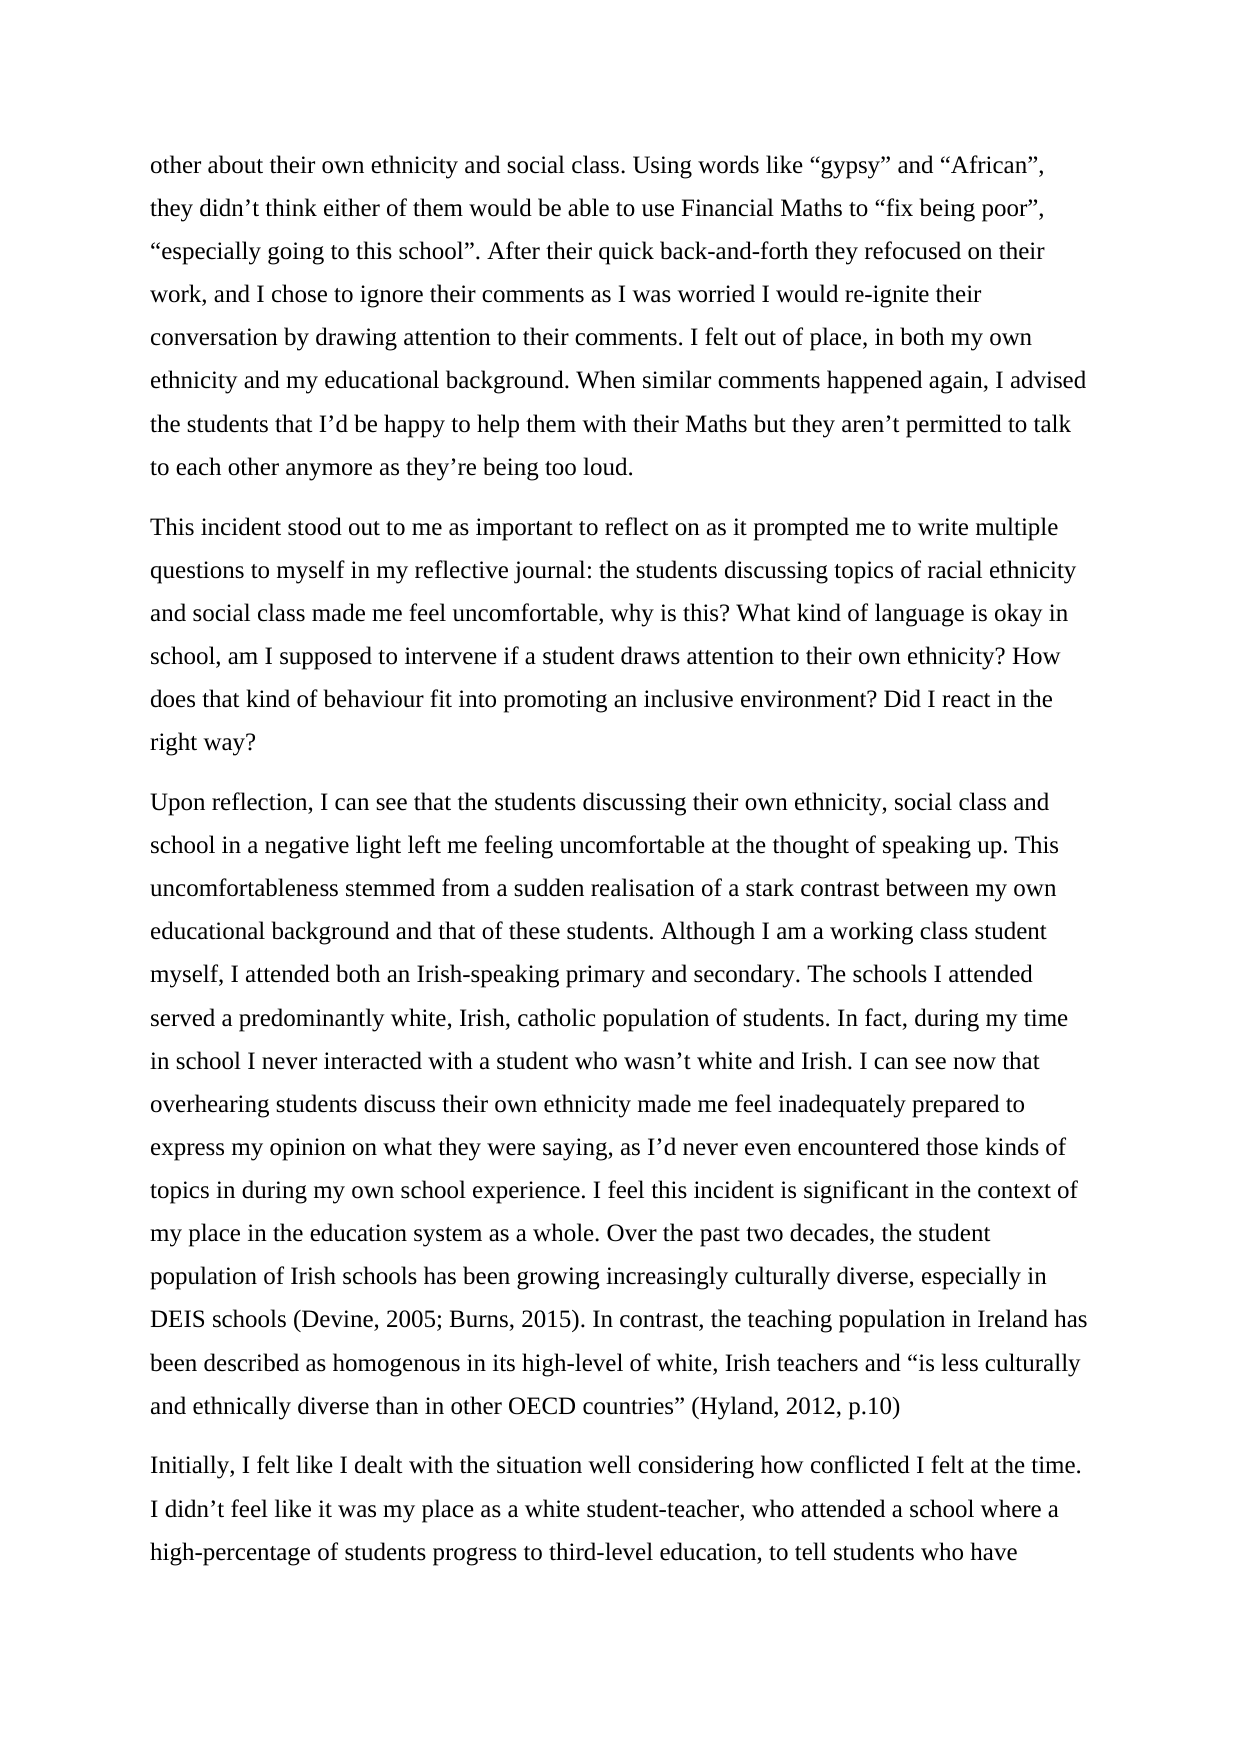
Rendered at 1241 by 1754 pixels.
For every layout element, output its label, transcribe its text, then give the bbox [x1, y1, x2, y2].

text other about their own ethnicity and social class. Using words like “gypsy” and “African”, they didn’t think either of them would be able to use Financial Maths to “fix being poor”, “especially going to this school”. After their quick back-and-forth they refocused on their work, and I chose to ignore their comments as I was worried I would re-ignite their conversation by drawing attention to their comments. I felt out of place, in both my own ethnicity and my educational background. When similar comments happened again, I advised the students that I’d be happy to help them with their Maths but they aren’t permitted to talk to each other anymore as they’re being too loud. [150, 150, 1090, 481]
text This incident stood out to me as important to reflect on as it prompted me to write multiple questions to myself in my reflective journal: the students discussing topics of racial ethnicity and social class made me feel uncomfortable, why is this? What kind of language is okay in school, am I supposed to intervene if a student draws attention to their own ethnicity? How does that kind of behaviour fit into promoting an inclusive environment? Did I react in the right way? [150, 512, 1090, 756]
text Initially, I felt like I dealt with the situation well considering how conflicted I felt at the time. I didn’t feel like it was my place as a white student-teacher, who attended a school where a high-percentage of students progress to third-level education, to tell students who have [150, 1451, 1090, 1566]
text Upon reflection, I can see that the students discussing their own ethnicity, social class and school in a negative light left me feeling uncomfortable at the thought of speaking up. This uncomfortableness stemmed from a sudden realisation of a stark contrast between my own educational background and that of these students. Although I am a working class student myself, I attended both an Irish-speaking primary and secondary. The schools I attended served a predominantly white, Irish, catholic population of students. In fact, during my time in school I never interacted with a student who wasn’t white and Irish. I can see now that overhearing students discuss their own ethnicity made me feel inadequately prepared to express my opinion on what they were saying, as I’d never even encountered those kinds of topics in during my own school experience. I feel this incident is significant in the context of my place in the education system as a whole. Over the past two decades, the student population of Irish schools has been growing increasingly culturally diverse, especially in DEIS schools (Devine, 2005; Burns, 2015). In contrast, the teaching population in Ireland has been described as homogenous in its high-level of white, Irish teachers and “is less culturally and ethnically diverse than in other OECD countries” (Hyland, 2012, p.10) [150, 787, 1090, 1419]
